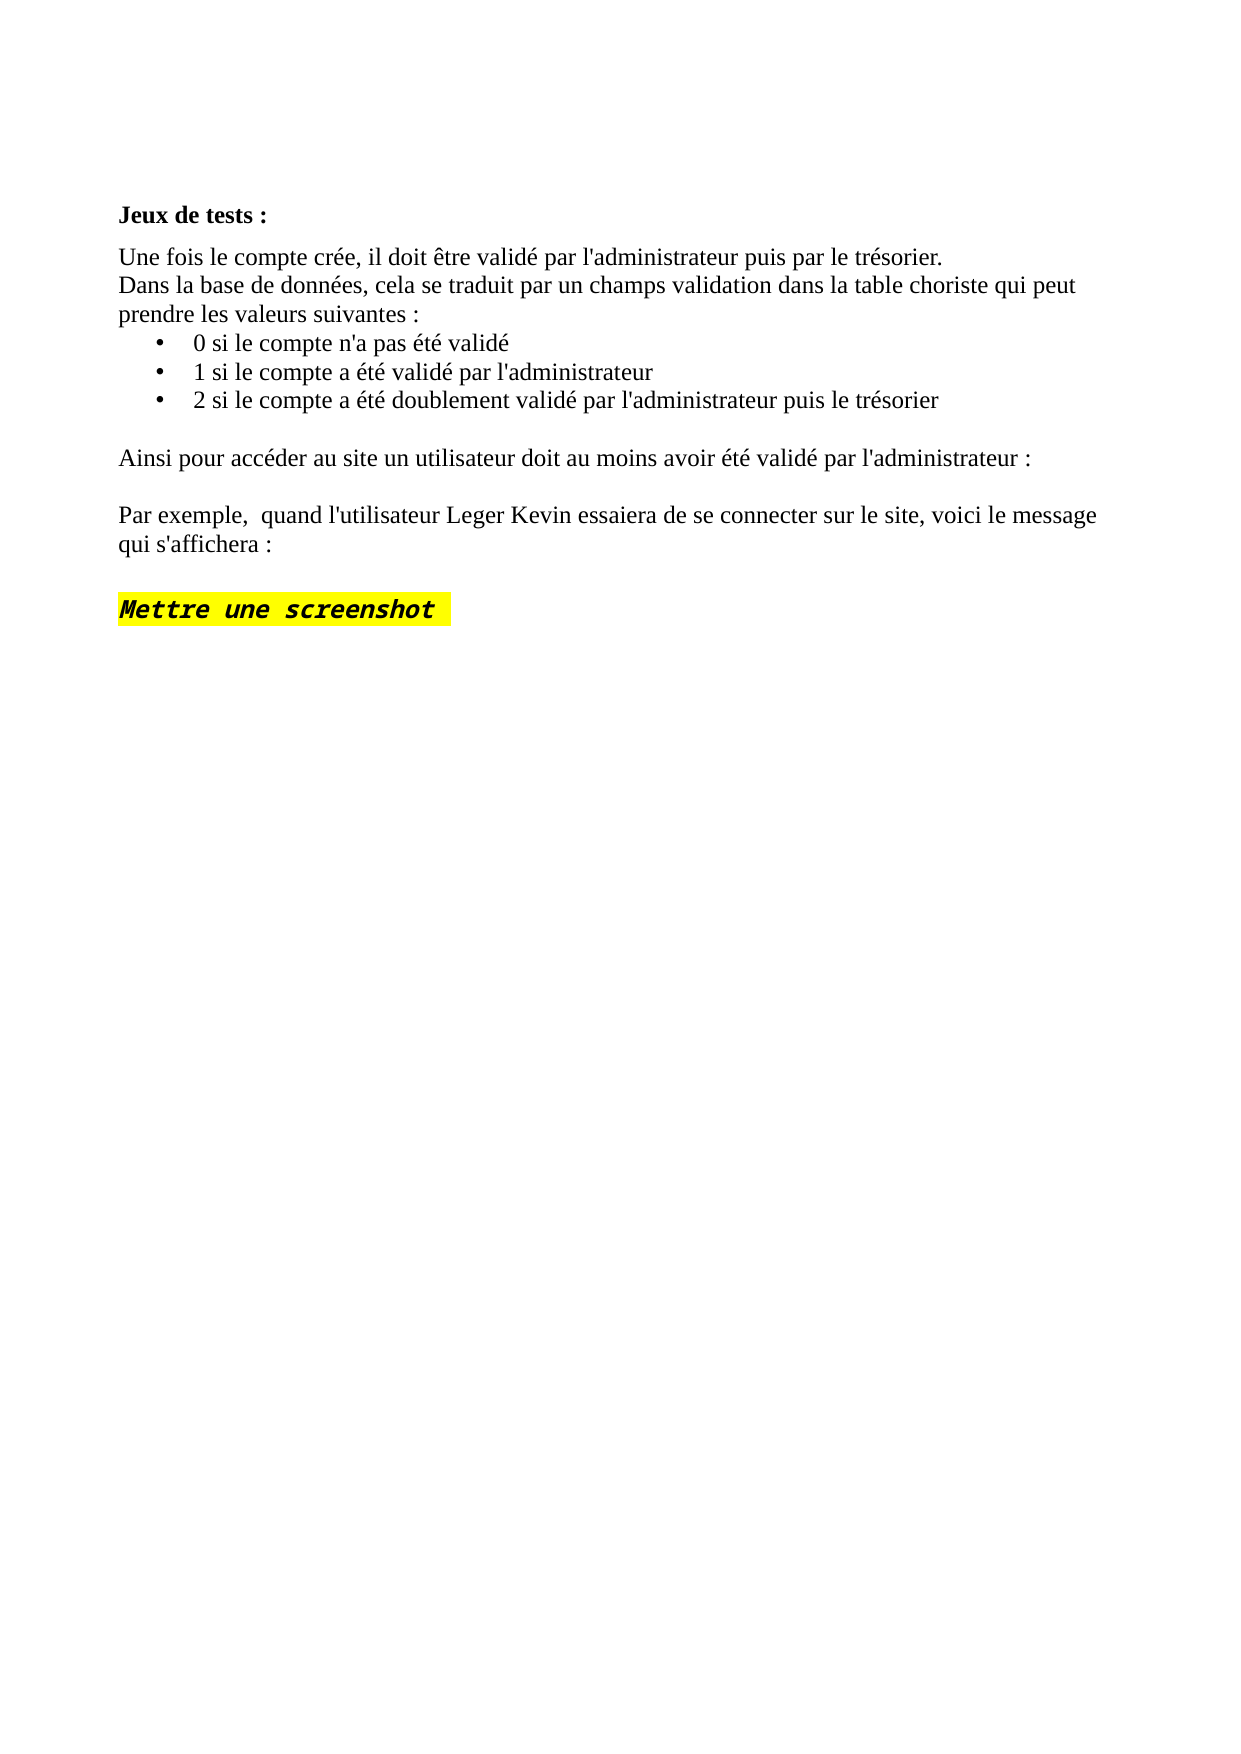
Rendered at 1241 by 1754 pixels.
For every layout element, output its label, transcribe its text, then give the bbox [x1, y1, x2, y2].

text Dans la base de données, cela se traduit par un champs validation dans la table choriste qui peut prendre les valeurs suivantes : [118, 271, 1122, 328]
text Mettre une screenshot [118, 592, 1122, 626]
list 2 si le compte a été doublement validé par l'administrateur puis le trésorier [156, 386, 1122, 414]
text Ainsi pour accéder au site un utilisateur doit au moins avoir été validé par l'administrateur : [118, 443, 1122, 472]
list 1 si le compte a été validé par l'administrateur [156, 357, 1122, 386]
text Par exemple, quand l'utilisateur Leger Kevin essaiera de se connecter sur le site, voici le message qui s'affichera : [118, 501, 1122, 558]
list 0 si le compte n'a pas été validé [156, 328, 1122, 357]
text Une fois le compte crée, il doit être validé par l'administrateur puis par le trésorier. [118, 242, 1122, 271]
text Jeux de tests : [118, 201, 1122, 229]
